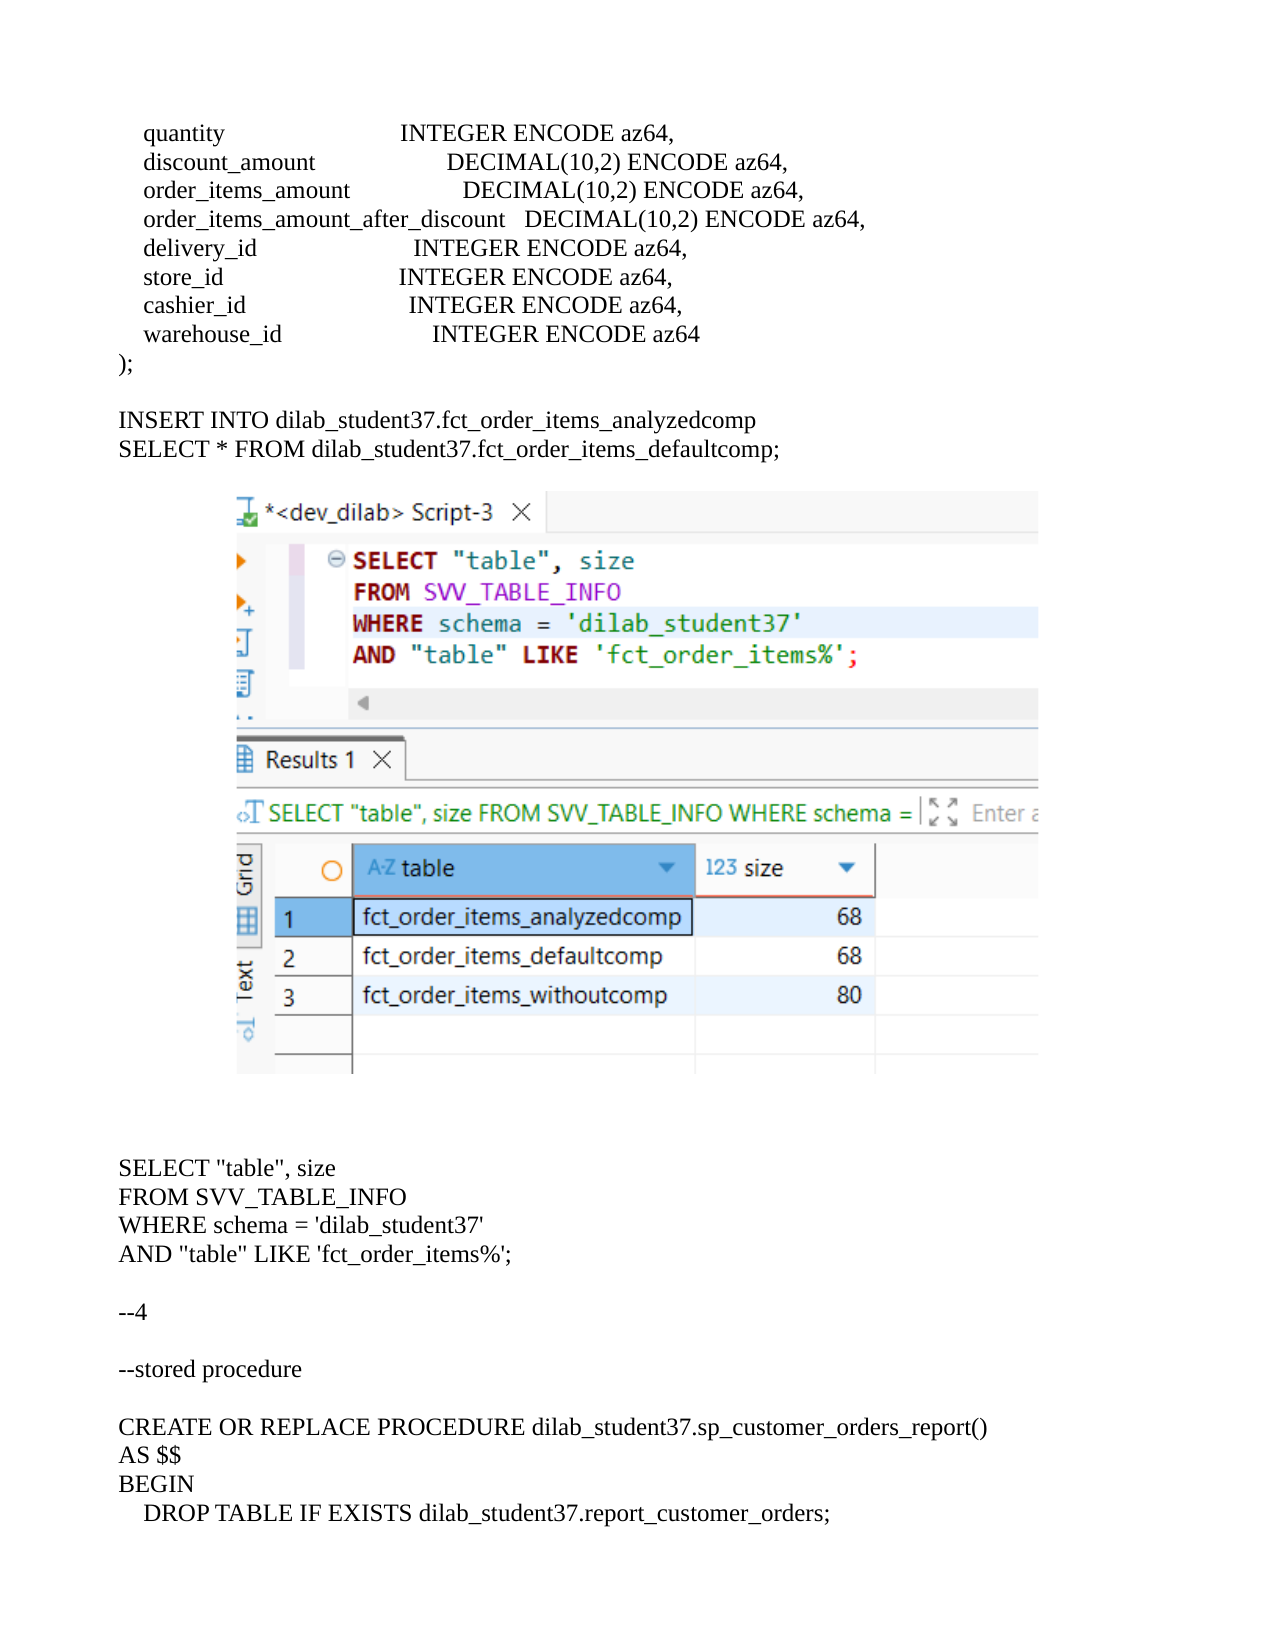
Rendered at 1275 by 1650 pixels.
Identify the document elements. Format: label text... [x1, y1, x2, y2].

text FROM SVV_TABLE_INFO [118, 1182, 1157, 1211]
picture [236, 491, 1039, 1074]
text WHERE schema = 'dilab_student37' [118, 1211, 1157, 1239]
text BEGIN [118, 1469, 1157, 1498]
text INSERT INTO dilab_student37.fct_order_items_analyzedcomp [118, 406, 1157, 434]
text discount_amount DECIMAL(10,2) ENCODE az64, [118, 147, 1157, 176]
text cashier_id INTEGER ENCODE az64, [118, 291, 1157, 319]
text CREATE OR REPLACE PROCEDURE dilab_student37.sp_customer_orders_report() [118, 1412, 1157, 1441]
text --4 [118, 1297, 1157, 1326]
text quantity INTEGER ENCODE az64, [118, 118, 1157, 147]
text order_items_amount_after_discount DECIMAL(10,2) ENCODE az64, [118, 204, 1157, 233]
text DROP TABLE IF EXISTS dilab_student37.report_customer_orders; [118, 1498, 1157, 1527]
text AS $$ [118, 1441, 1157, 1469]
text delivery_id INTEGER ENCODE az64, [118, 233, 1157, 262]
text order_items_amount DECIMAL(10,2) ENCODE az64, [118, 176, 1157, 204]
text ); [118, 348, 1157, 377]
text warehouse_id INTEGER ENCODE az64 [118, 319, 1157, 348]
text store_id INTEGER ENCODE az64, [118, 262, 1157, 291]
text AND "table" LIKE 'fct_order_items%'; [118, 1239, 1157, 1268]
text --stored procedure [118, 1354, 1157, 1383]
text SELECT "table", size [118, 1153, 1157, 1182]
text SELECT * FROM dilab_student37.fct_order_items_defaultcomp; [118, 434, 1157, 463]
